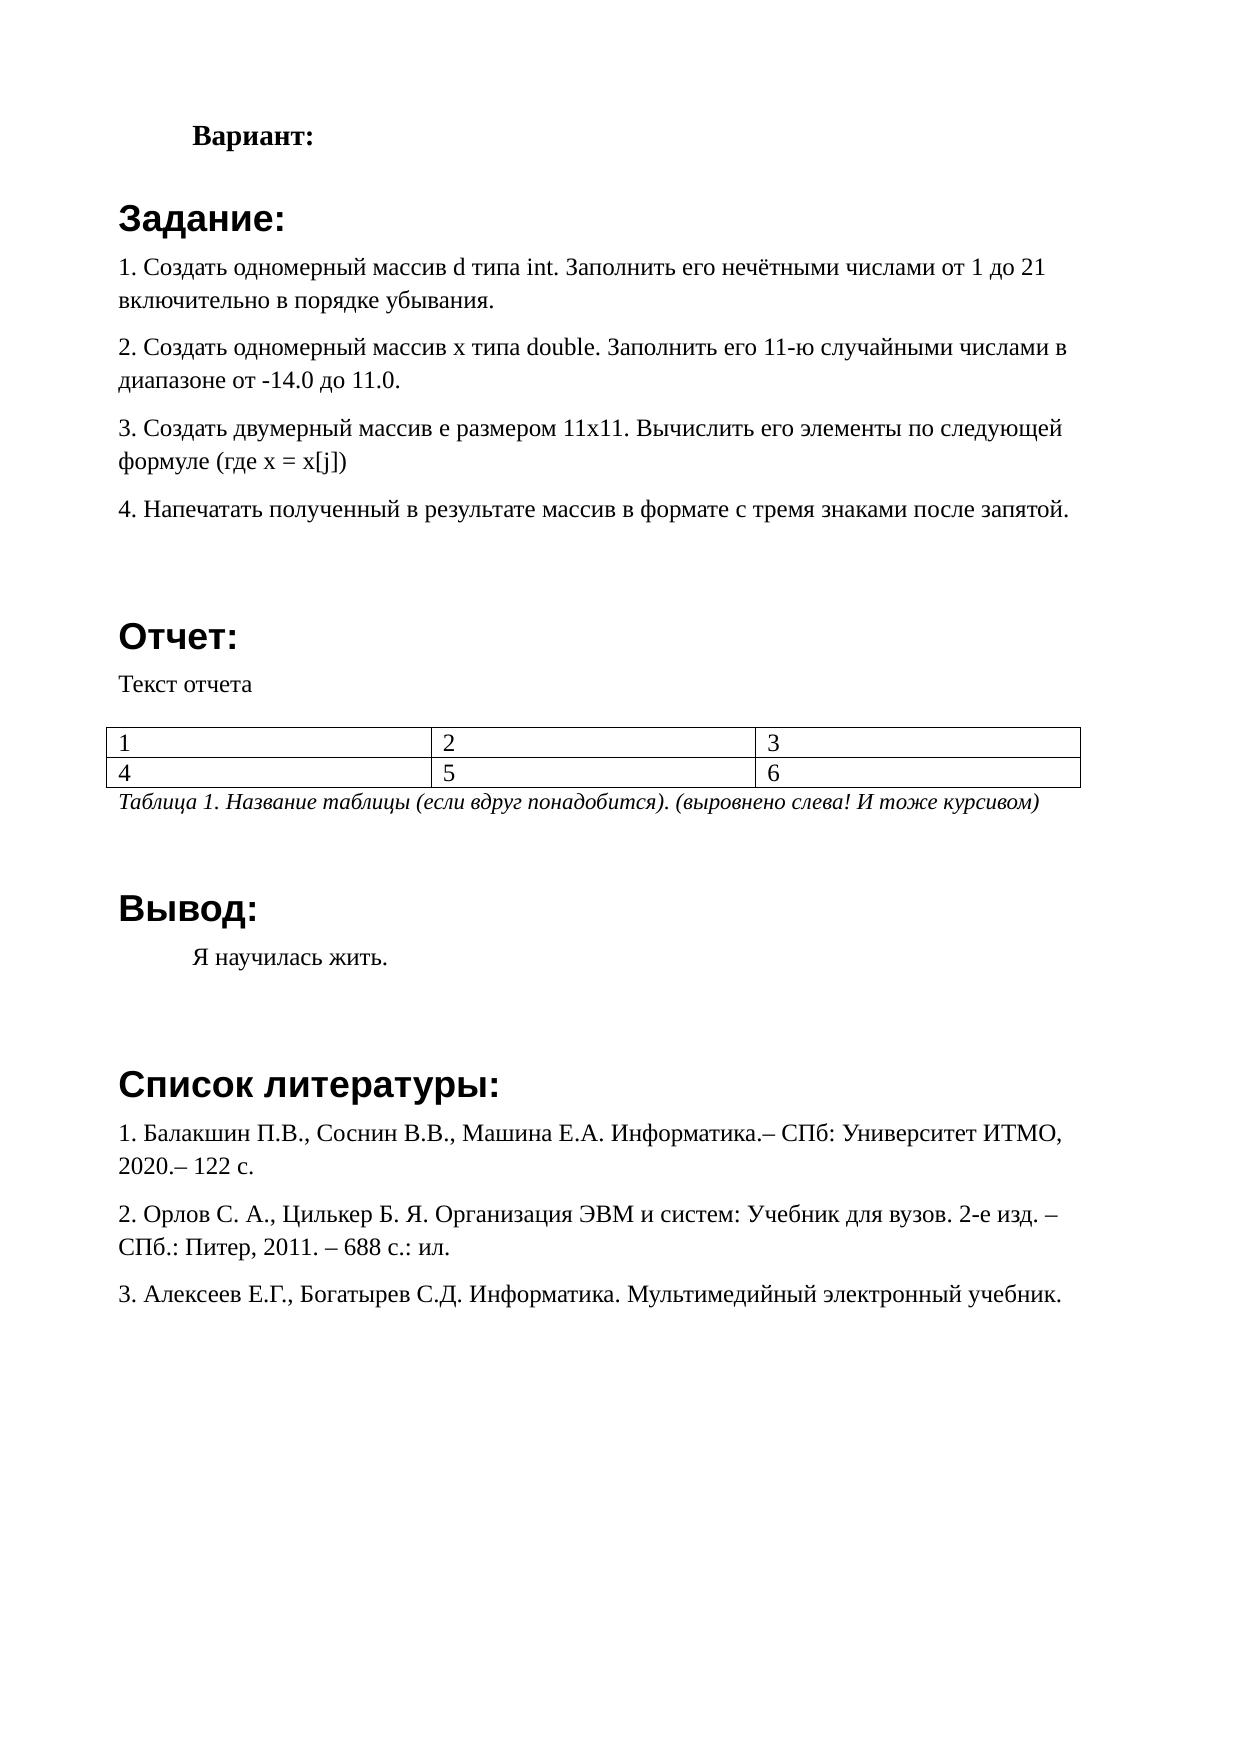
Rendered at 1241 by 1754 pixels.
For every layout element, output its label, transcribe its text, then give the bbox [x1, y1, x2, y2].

subtitle Отчет: [118, 614, 1122, 657]
text Таблица 1. Название таблицы (если вдруг понадобится). (выровнено слева! И тоже курсивом) [118, 788, 1122, 814]
table_header 1 [107, 728, 431, 757]
table_cell 4 [107, 758, 431, 787]
table_cell 6 [756, 758, 1080, 787]
text Текст отчета [118, 669, 1122, 698]
text 2. Создать одномерный массив x типа double. Заполнить его 11-ю случайными числами в диапазоне от -14.0 до 11.0. [118, 332, 1122, 394]
table_header 3 [756, 728, 1080, 757]
text 3. Создать двумерный массив e размером 11x11. Вычислить его элементы по следующей формуле (где x = x[j]) [118, 413, 1122, 475]
subtitle Задание: [118, 196, 1122, 239]
subtitle Список литературы: [118, 1062, 1122, 1106]
table_cell 5 [432, 758, 755, 787]
text 2. Орлов С. А., Цилькер Б. Я. Организация ЭВМ и систем: Учебник для вузов. 2-е изд. – СПб.: Питер, 2011. – 688 с.: ил. [118, 1199, 1122, 1261]
text 1. Балакшин П.В., Соснин В.В., Машина Е.А. Информатика.– СПб: Университет ИТМО, 2020.– 122 с. [118, 1118, 1122, 1180]
text Вариант: [118, 118, 1122, 152]
subtitle Вывод: [118, 887, 1122, 930]
table_header 2 [432, 728, 755, 757]
text Я научилась жить. [118, 942, 1122, 971]
text 3. Алексеев Е.Г., Богатырев С.Д. Информатика. Мультимедийный электронный учебник. [118, 1279, 1122, 1308]
text 4. Напечатать полученный в результате массив в формате с тремя знаками после запятой. [118, 494, 1122, 522]
text 1. Создать одномерный массив d типа int. Заполнить его нечётными числами от 1 до 21 включительно в порядке убывания. [118, 252, 1122, 314]
